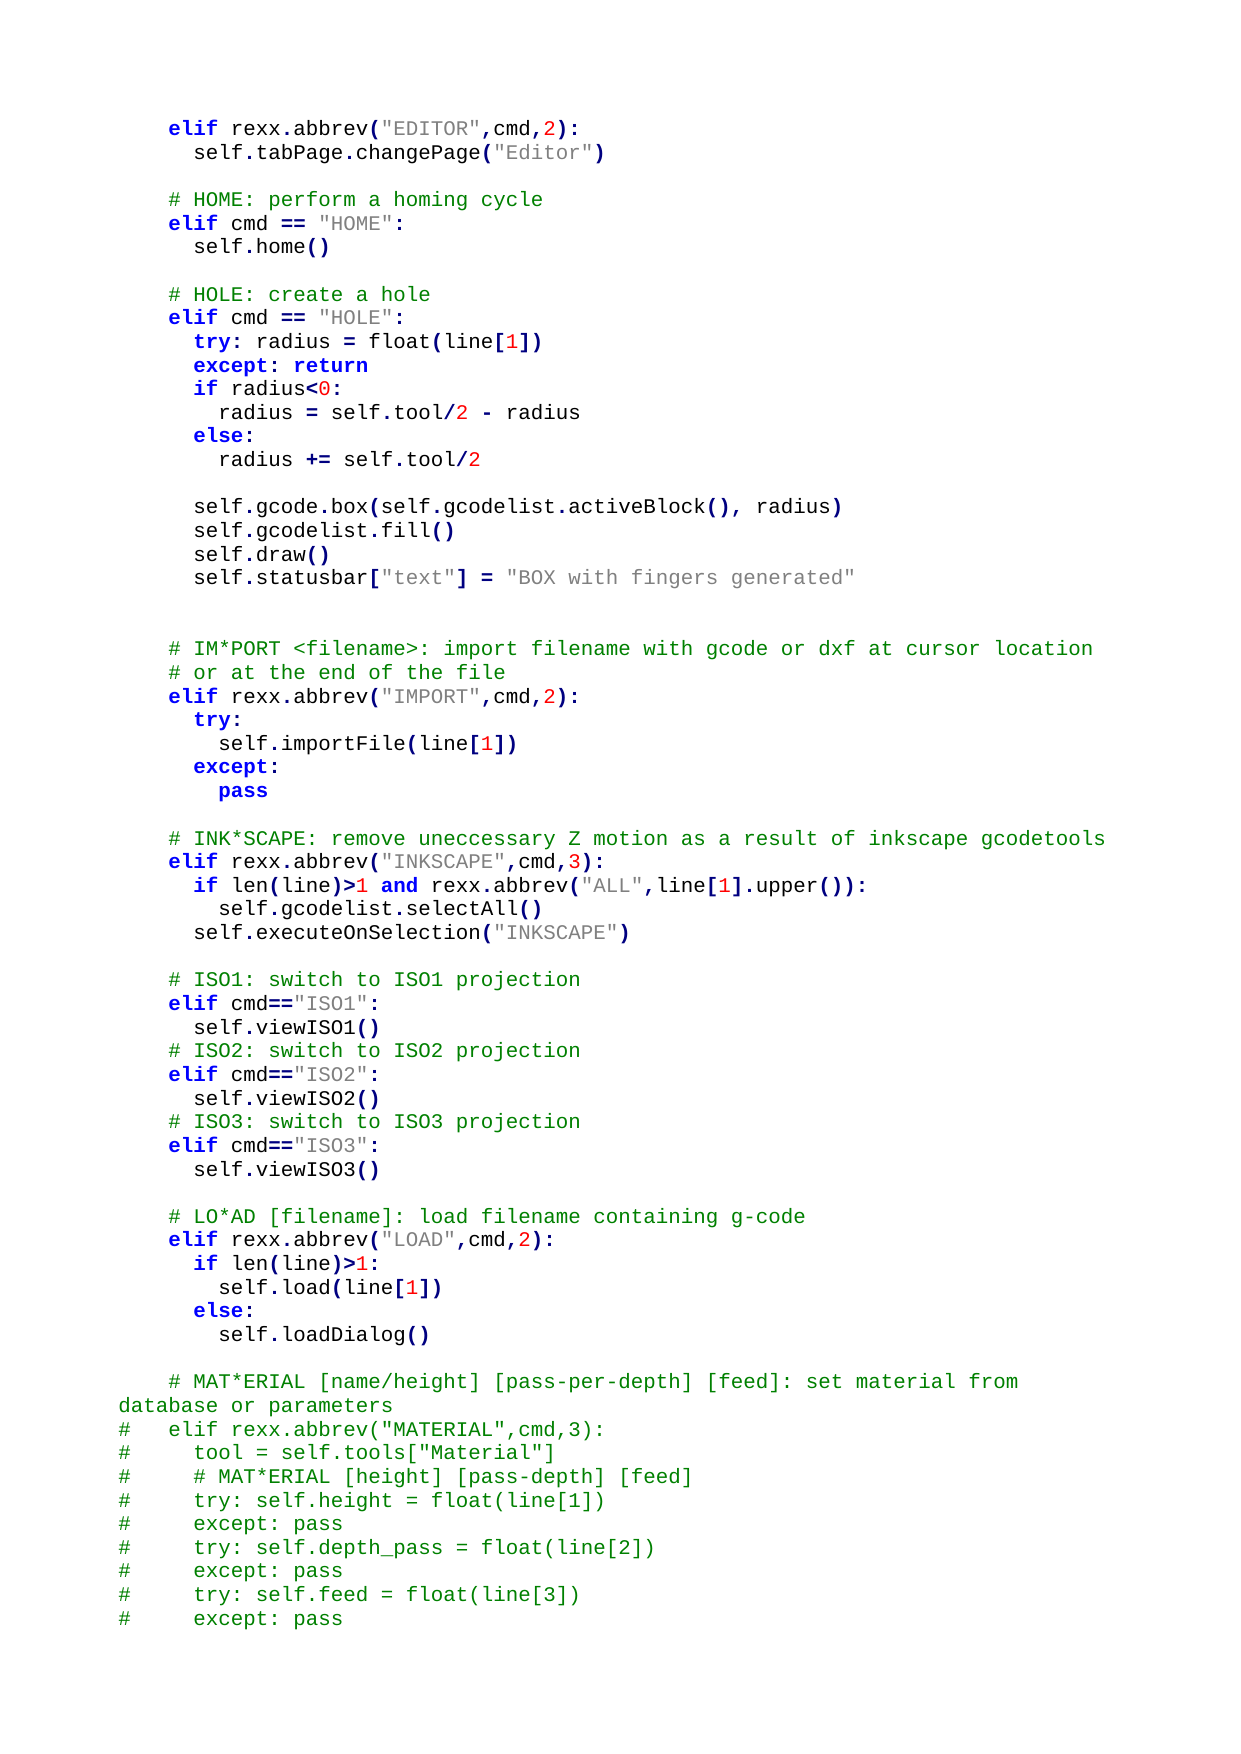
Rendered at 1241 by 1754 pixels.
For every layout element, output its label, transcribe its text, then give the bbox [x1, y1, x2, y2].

text self.tabPage.changePage("Editor") [118, 142, 1122, 165]
text else: [118, 1300, 1122, 1324]
text # HOLE: create a hole [118, 284, 1122, 307]
text if radius<0: [118, 378, 1122, 402]
text # # MAT*ERIAL [height] [pass-depth] [feed] [118, 1466, 1122, 1489]
text # ISO1: switch to ISO1 projection [118, 969, 1122, 993]
text try: radius = float(line[1]) [118, 331, 1122, 354]
text elif cmd=="ISO1": [118, 993, 1122, 1017]
text self.viewISO2() [118, 1088, 1122, 1111]
text elif cmd == "HOLE": [118, 307, 1122, 331]
text self.viewISO3() [118, 1158, 1122, 1182]
text # LO*AD [filename]: load filename containing g-code [118, 1206, 1122, 1229]
text # except: pass [118, 1561, 1122, 1584]
text self.home() [118, 236, 1122, 260]
text # tool = self.tools["Material"] [118, 1442, 1122, 1466]
text radius = self.tool/2 - radius [118, 402, 1122, 426]
text # except: pass [118, 1513, 1122, 1537]
text if len(line)>1: [118, 1253, 1122, 1277]
text # try: self.height = float(line[1]) [118, 1489, 1122, 1513]
text self.viewISO1() [118, 1017, 1122, 1040]
text elif rexx.abbrev("IMPORT",cmd,2): [118, 686, 1122, 709]
text # try: self.depth_pass = float(line[2]) [118, 1537, 1122, 1561]
text else: [118, 426, 1122, 449]
text # IM*PORT <filename>: import filename with gcode or dxf at cursor location [118, 638, 1122, 662]
text elif cmd=="ISO2": [118, 1064, 1122, 1088]
text elif rexx.abbrev("EDITOR",cmd,2): [118, 118, 1122, 142]
text elif rexx.abbrev("LOAD",cmd,2): [118, 1229, 1122, 1253]
text self.executeOnSelection("INKSCAPE") [118, 922, 1122, 946]
text self.loadDialog() [118, 1324, 1122, 1348]
text try: [118, 709, 1122, 733]
text elif cmd == "HOME": [118, 213, 1122, 236]
text elif rexx.abbrev("INKSCAPE",cmd,3): [118, 851, 1122, 875]
text # MAT*ERIAL [name/height] [pass-per-depth] [feed]: set material from database or parameters [118, 1371, 1122, 1419]
text # ISO2: switch to ISO2 projection [118, 1040, 1122, 1064]
text self.draw() [118, 544, 1122, 567]
text # except: pass [118, 1608, 1122, 1631]
text # try: self.feed = float(line[3]) [118, 1584, 1122, 1608]
text # or at the end of the file [118, 662, 1122, 686]
text self.gcodelist.selectAll() [118, 898, 1122, 922]
text # elif rexx.abbrev("MATERIAL",cmd,3): [118, 1419, 1122, 1442]
text # ISO3: switch to ISO3 projection [118, 1111, 1122, 1135]
text # INK*SCAPE: remove uneccessary Z motion as a result of inkscape gcodetools [118, 827, 1122, 851]
text self.importFile(line[1]) [118, 733, 1122, 757]
text pass [118, 780, 1122, 804]
text self.gcodelist.fill() [118, 520, 1122, 544]
text if len(line)>1 and rexx.abbrev("ALL",line[1].upper()): [118, 875, 1122, 898]
text self.gcode.box(self.gcodelist.activeBlock(), radius) [118, 496, 1122, 520]
text elif cmd=="ISO3": [118, 1135, 1122, 1158]
text radius += self.tool/2 [118, 449, 1122, 473]
text self.load(line[1]) [118, 1277, 1122, 1300]
text except: [118, 757, 1122, 780]
text self.statusbar["text"] = "BOX with fingers generated" [118, 567, 1122, 591]
text except: return [118, 354, 1122, 378]
text # HOME: perform a homing cycle [118, 189, 1122, 213]
